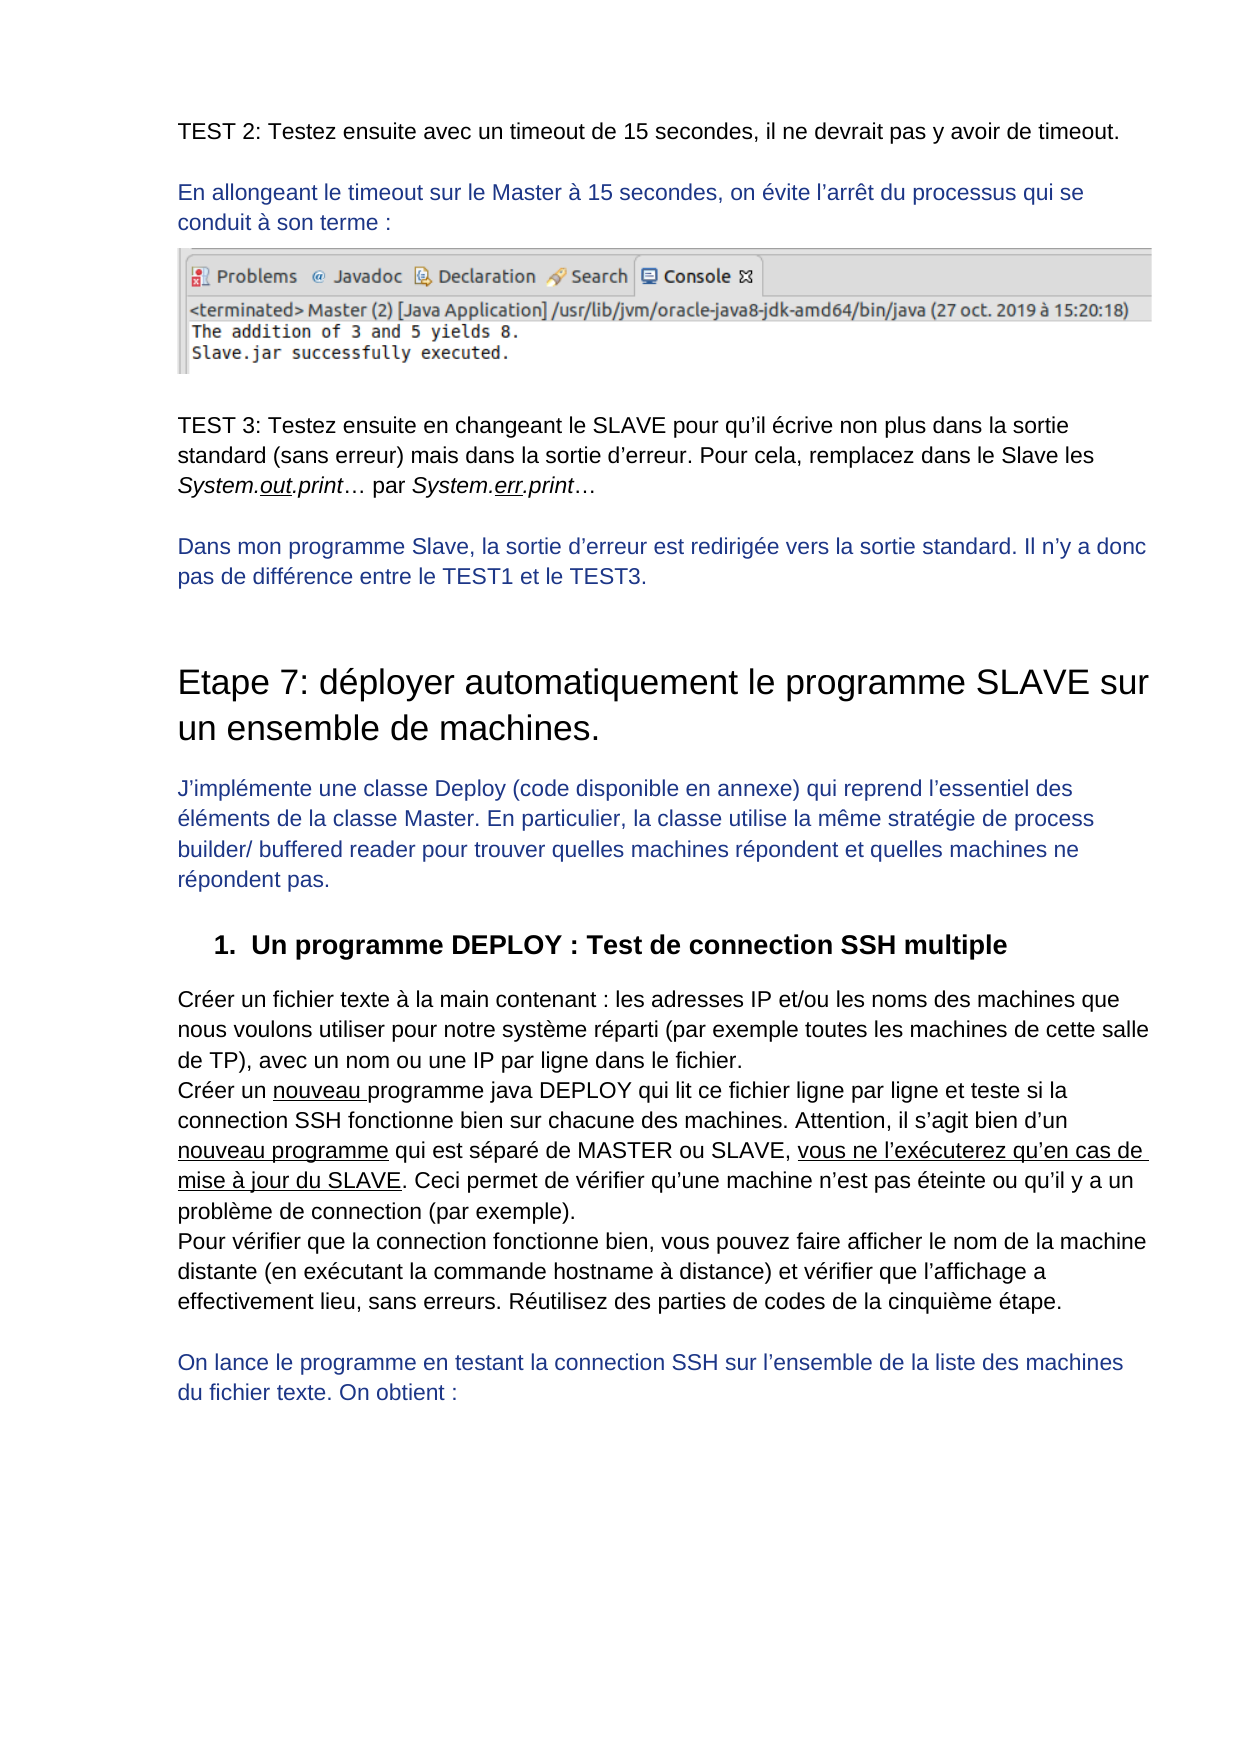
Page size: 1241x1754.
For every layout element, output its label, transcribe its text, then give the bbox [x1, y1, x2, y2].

subtitle Etape 7: déployer automatiquement le programme SLAVE sur un ensemble de machines. [177, 661, 1152, 748]
picture [177, 248, 1152, 374]
text Créer un fichier texte à la main contenant : les adresses IP et/ou les noms des machines que nous voulons utiliser pour notre système réparti (par exemple toutes les machines de cette salle de TP), avec un nom ou une IP par ligne dans le fichier. [177, 986, 1152, 1073]
text Dans mon programme Slave, la sortie d’erreur est redirigée vers la sortie standard. Il n’y a donc pas de différence entre le TEST1 et le TEST3. [177, 533, 1152, 589]
text TEST 2: Testez ensuite avec un timeout de 15 secondes, il ne devrait pas y avoir de timeout. [177, 118, 1152, 144]
text TEST 3: Testez ensuite en changeant le SLAVE pour qu’il écrive non plus dans la sortie standard (sans erreur) mais dans la sortie d’erreur. Pour cela, remplacez dans le Slave les System.out.print… par System.err.print… [177, 412, 1152, 499]
text Pour vérifier que la connection fonctionne bien, vous pouvez faire afficher le nom de la machine distante (en exécutant la commande hostname à distance) et vérifier que l’affichage a effectivement lieu, sans erreurs. Réutilisez des parties de codes de la cinquième étape. [177, 1228, 1152, 1314]
subtitle Un programme DEPLOY : Test de connection SSH multiple [213, 929, 1152, 961]
text En allongeant le timeout sur le Master à 15 secondes, on évite l’arrêt du processus qui se conduit à son terme : [177, 178, 1152, 235]
text Créer un nouveau programme java DEPLOY qui lit ce fichier ligne par ligne et teste si la connection SSH fonctionne bien sur chacune des machines. Attention, il s’agit bien d’un nouveau programme qui est séparé de MASTER ou SLAVE, vous ne l’exécuterez qu’en cas de mise à jour du SLAVE. Ceci permet de vérifier qu’une machine n’est pas éteinte ou qu’il y a un problème de connection (par exemple). [177, 1077, 1152, 1224]
text On lance le programme en testant la connection SSH sur l’ensemble de la liste des machines du fichier texte. On obtient : [177, 1349, 1152, 1405]
text J’implémente une classe Deploy (code disponible en annexe) qui reprend l’essentiel des éléments de la classe Master. En particulier, la classe utilise la même stratégie de process builder/ buffered reader pour trouver quelles machines répondent et quelles machines ne répondent pas. [177, 775, 1152, 892]
